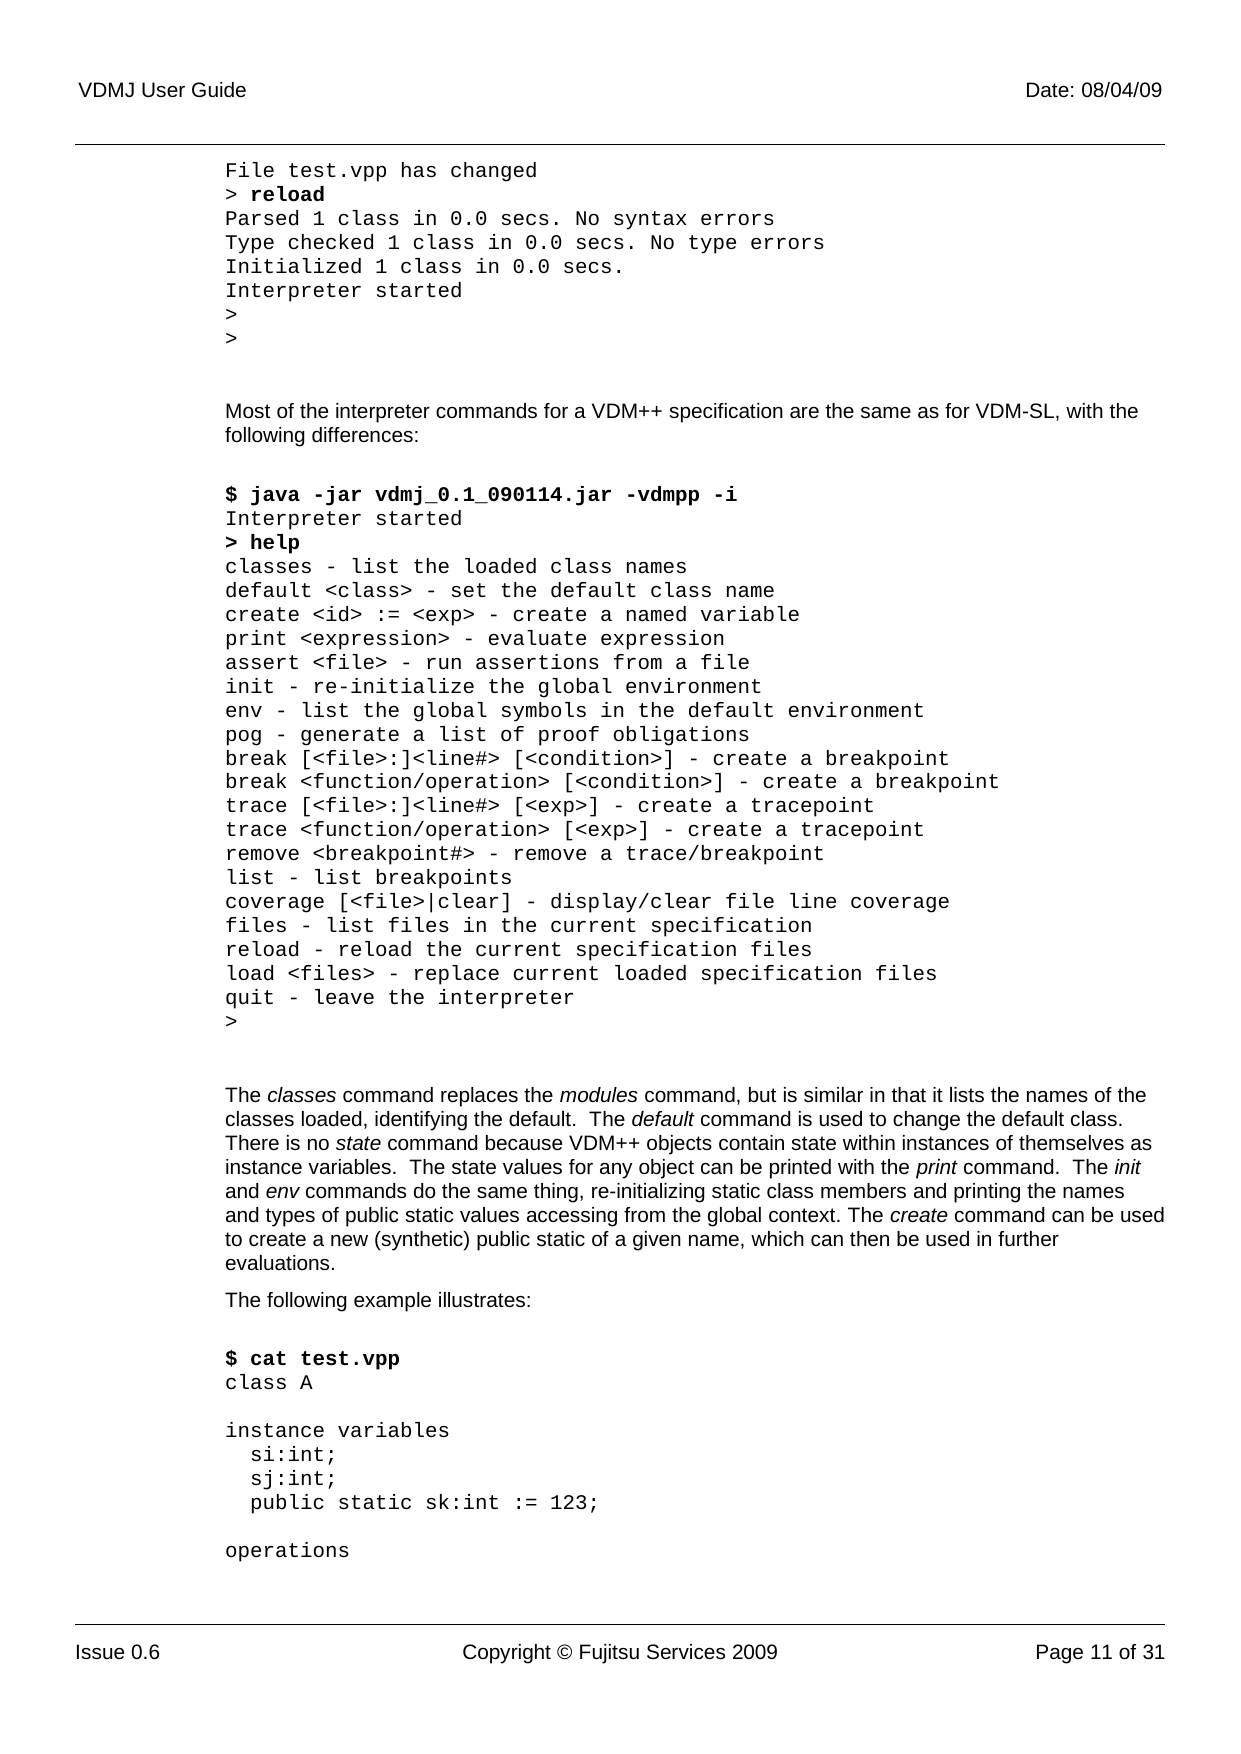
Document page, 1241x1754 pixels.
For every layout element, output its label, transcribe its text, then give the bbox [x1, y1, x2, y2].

text > help [225, 532, 1165, 556]
text The classes command replaces the modules command, but is similar in that it lists the names of the classes loaded, identifying the default. The default command is used to change the default class. There is no state command because VDM++ objects contain state within instances of themselves as instance variables. The state values for any object can be printed with the print command. The init and env commands do the same thing, re-initializing static class members and printing the names and types of public static values accessing from the global context. The create command can be used to create a new (synthetic) public static of a given name, which can then be used in further evaluations. [225, 1083, 1165, 1275]
text list - list breakpoints [225, 867, 1165, 891]
text class A [225, 1372, 1165, 1396]
text quit - leave the interpreter [225, 987, 1165, 1011]
text trace [<file>:]<line#> [<exp>] - create a tracepoint [225, 795, 1165, 819]
text The following example illustrates: [225, 1288, 1165, 1312]
text remove <breakpoint#> - remove a trace/breakpoint [225, 843, 1165, 867]
text Interpreter started [225, 279, 1165, 303]
text default <class> - set the default class name [225, 580, 1165, 604]
text operations [225, 1540, 1165, 1564]
text Most of the interpreter commands for a VDM++ specification are the same as for VDM-SL, with the following differences: [225, 399, 1165, 447]
text break [<file>:]<line#> [<condition>] - create a breakpoint [225, 747, 1165, 771]
text > reload [225, 184, 1165, 208]
text assert <file> - run assertions from a file [225, 652, 1165, 676]
text trace <function/operation> [<exp>] - create a tracepoint [225, 819, 1165, 843]
text > [225, 303, 1165, 327]
text print <expression> - evaluate expression [225, 628, 1165, 652]
text instance variables [225, 1420, 1165, 1444]
text public static sk:int := 123; [225, 1492, 1165, 1516]
text Interpreter started [225, 508, 1165, 532]
text coverage [<file>|clear] - display/clear file line coverage [225, 891, 1165, 915]
text env - list the global symbols in the default environment [225, 699, 1165, 723]
text > [225, 1011, 1165, 1035]
text pog - generate a list of proof obligations [225, 723, 1165, 747]
text si:int; [225, 1444, 1165, 1468]
text load <files> - replace current loaded specification files [225, 963, 1165, 987]
text Parsed 1 class in 0.0 secs. No syntax errors [225, 208, 1165, 232]
text File test.vpp has changed [225, 160, 1165, 184]
text > [225, 327, 1165, 351]
text init - re-initialize the global environment [225, 676, 1165, 699]
text $ java -jar vdmj_0.1_090114.jar -vdmpp -i [225, 484, 1165, 508]
text $ cat test.vpp [225, 1348, 1165, 1372]
text break <function/operation> [<condition>] - create a breakpoint [225, 771, 1165, 795]
text classes - list the loaded class names [225, 556, 1165, 580]
text reload - reload the current specification files [225, 939, 1165, 963]
text Type checked 1 class in 0.0 secs. No type errors [225, 232, 1165, 256]
text Initialized 1 class in 0.0 secs. [225, 256, 1165, 279]
text create <id> := <exp> - create a named variable [225, 604, 1165, 628]
text sj:int; [225, 1468, 1165, 1492]
text files - list files in the current specification [225, 915, 1165, 939]
